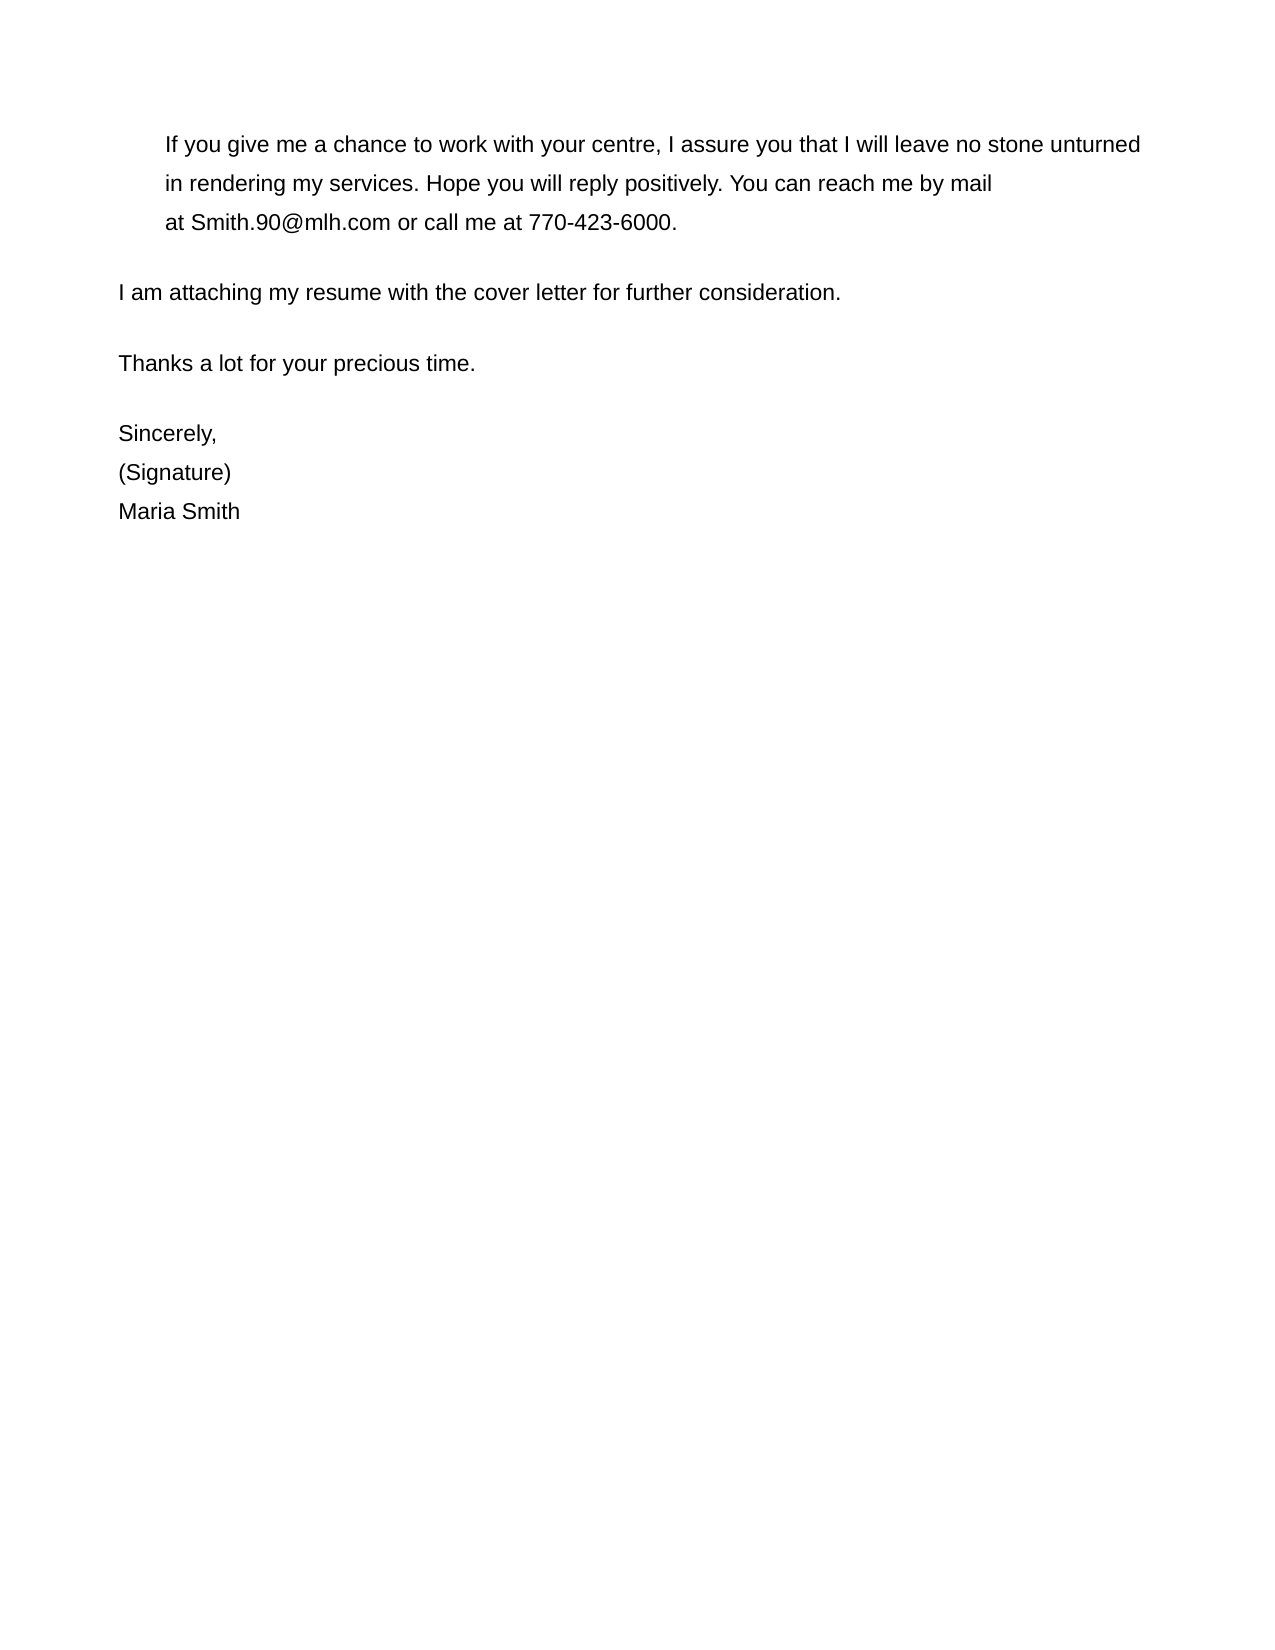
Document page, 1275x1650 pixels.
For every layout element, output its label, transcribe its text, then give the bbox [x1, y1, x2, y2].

text Sincerely, (Signature) Maria Smith [118, 407, 1157, 524]
text I am attaching my resume with the cover letter for further consideration. [118, 267, 1157, 306]
list If you give me a chance to work with your centre, I assure you that I will leave no stone unturned in rendering my services. Hope you will reply positively. You can reach me by mail at Smith.90@mlh.com or call me at 770-423-6000. [118, 118, 1157, 235]
text Thanks a lot for your precious time. [118, 337, 1157, 376]
